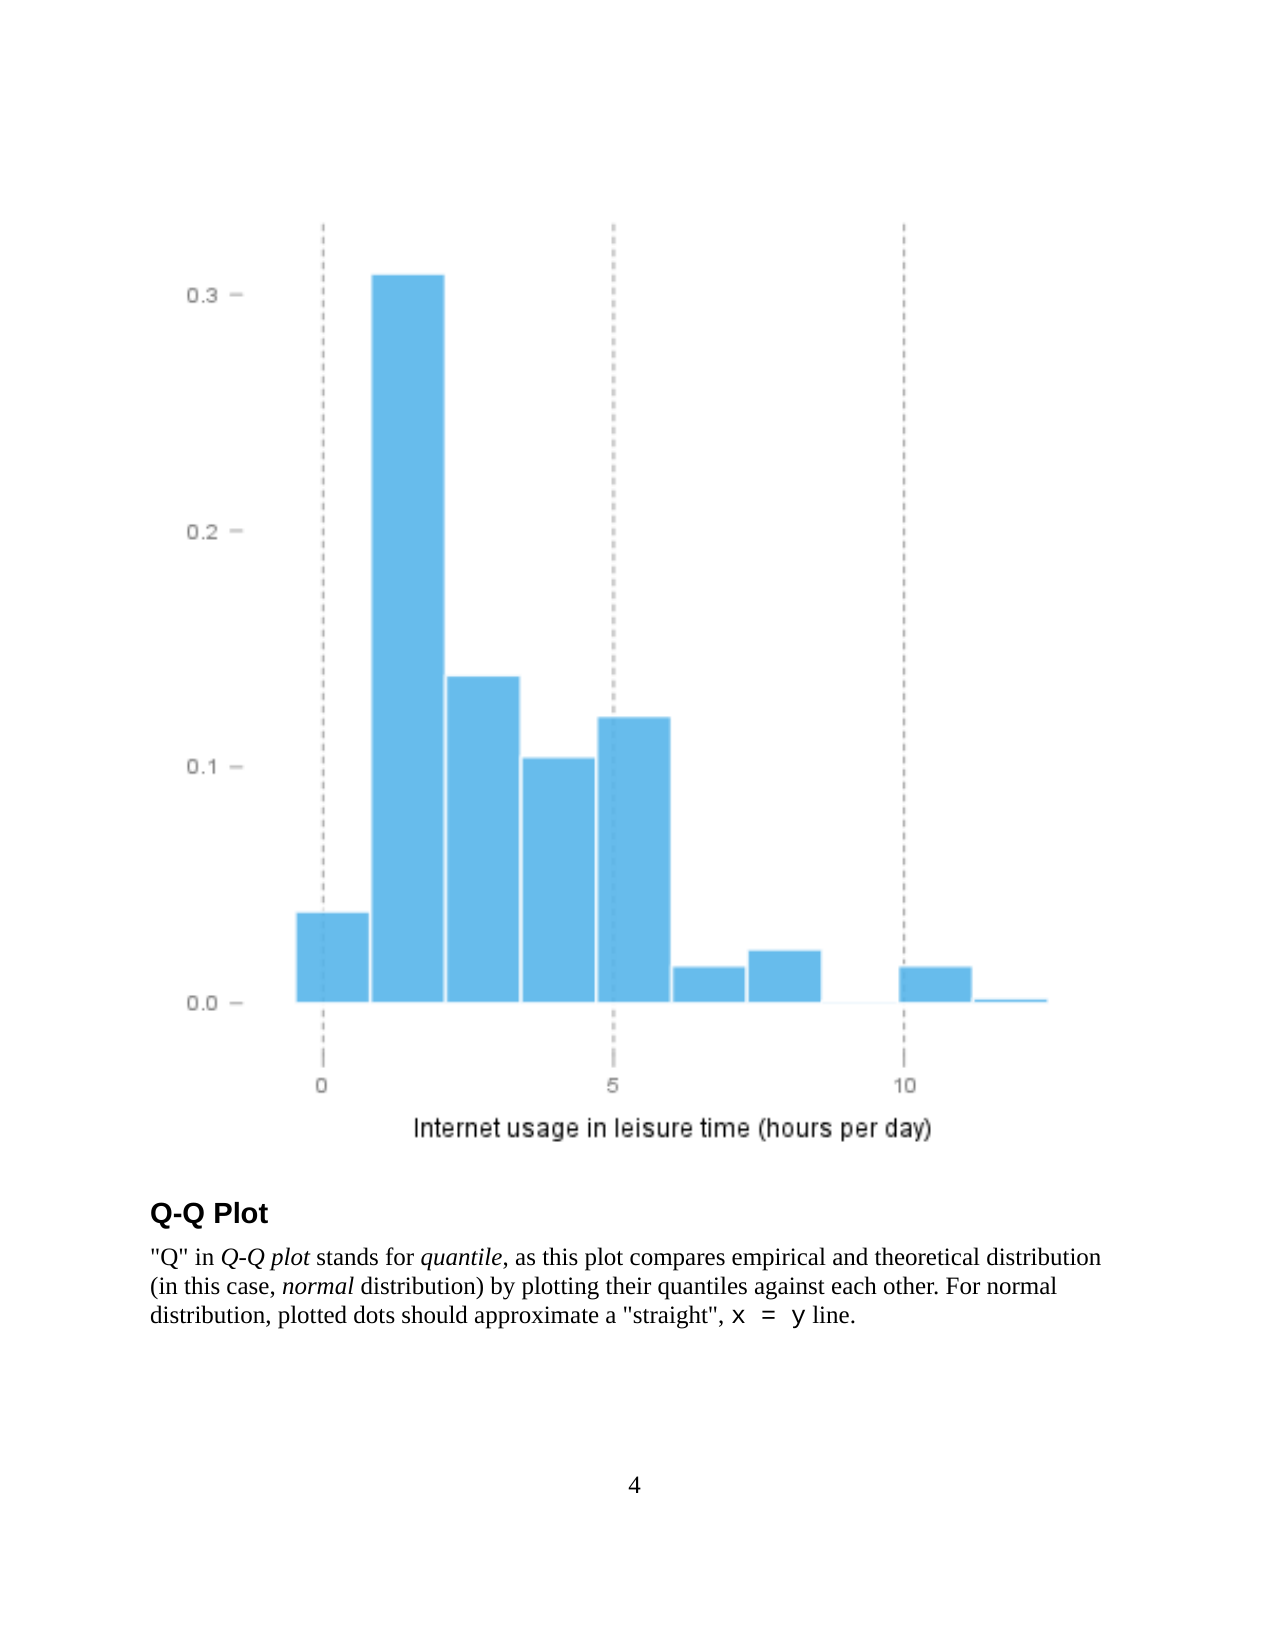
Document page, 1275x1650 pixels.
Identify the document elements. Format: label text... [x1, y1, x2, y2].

text "Q" in Q-Q plot stands for quantile, as this plot compares empirical and theoretical distribution (in this case, normal distribution) by plotting their quantiles against each other. For normal distribution, plotted dots should approximate a "straight", x = y line. [150, 1242, 1125, 1331]
picture [150, 150, 1163, 1163]
subtitle Q-Q Plot [150, 1196, 1125, 1230]
